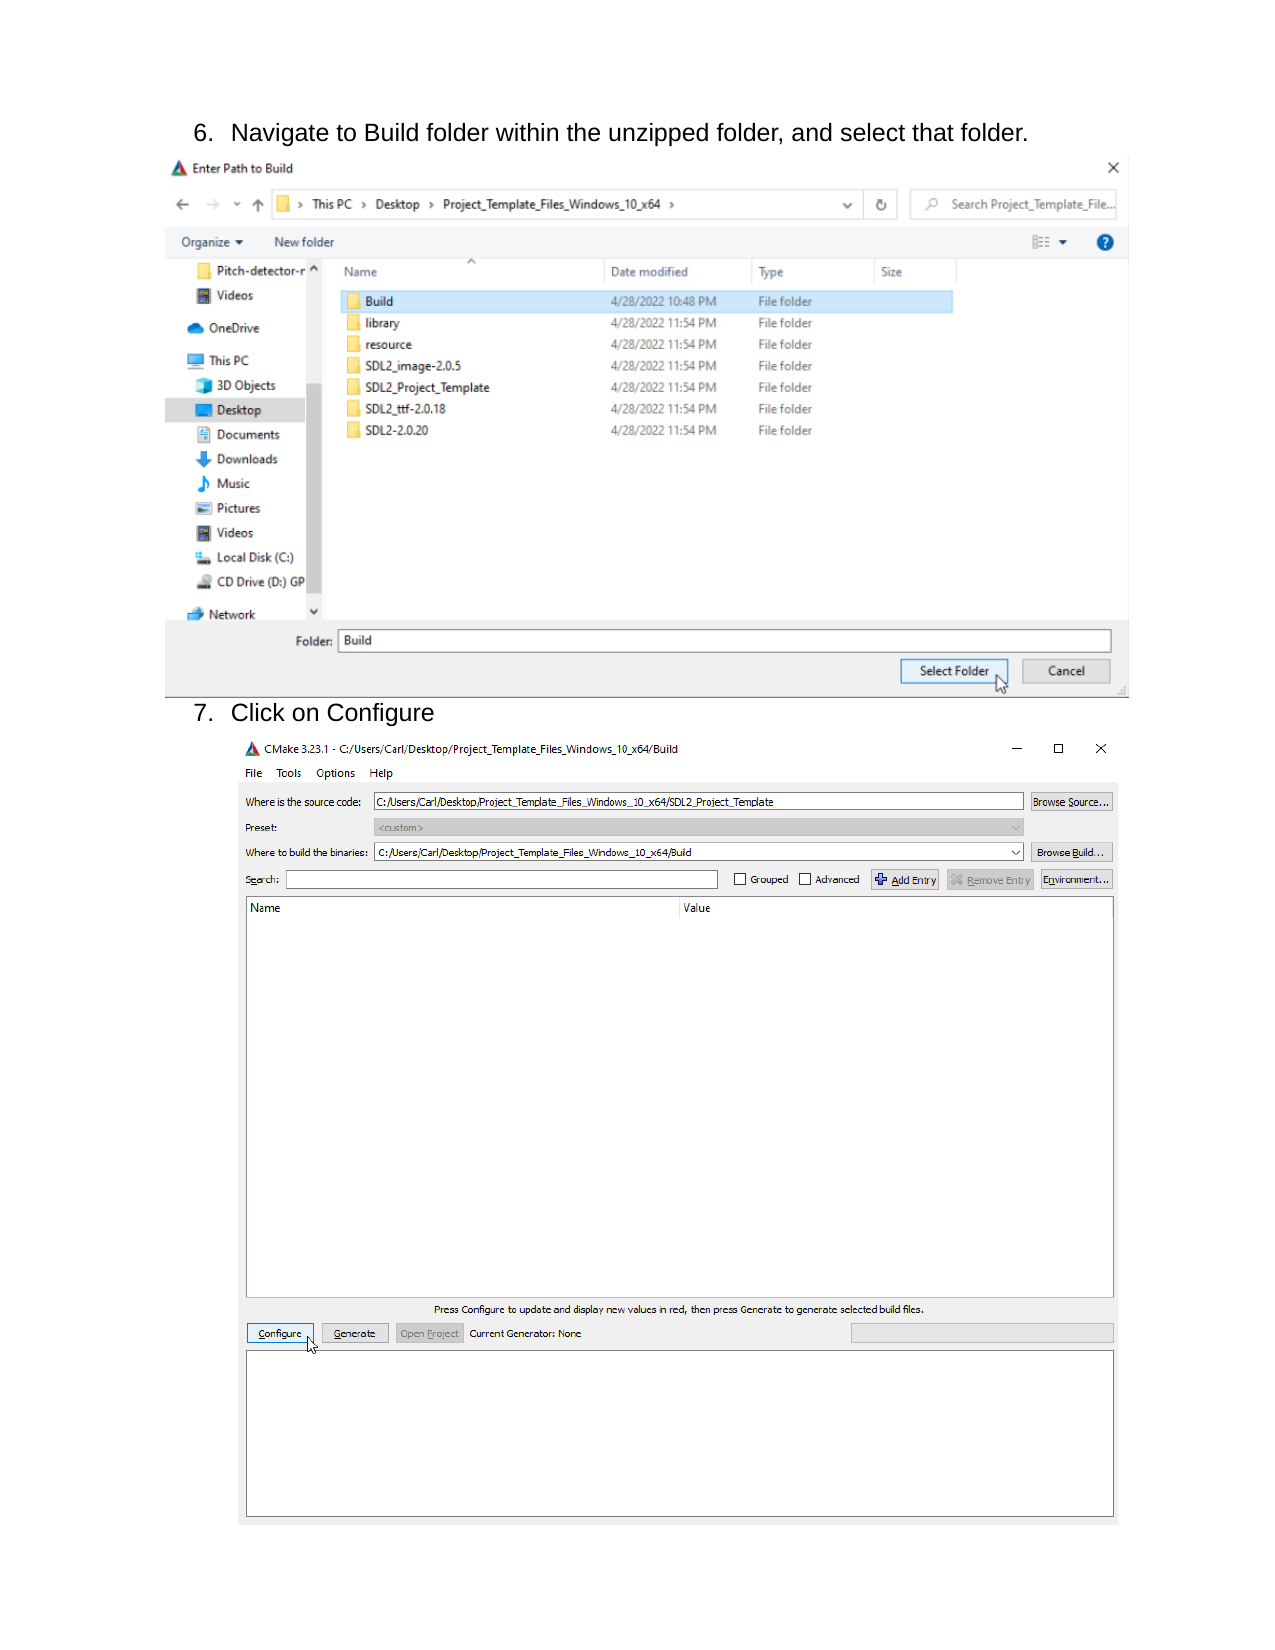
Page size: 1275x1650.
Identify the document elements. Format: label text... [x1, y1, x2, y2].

list Navigate to Build folder within the unzipped folder, and select that folder. [193, 118, 1157, 147]
list Click on Configure [193, 147, 1157, 727]
picture [238, 735, 1119, 1525]
picture [165, 155, 1129, 698]
